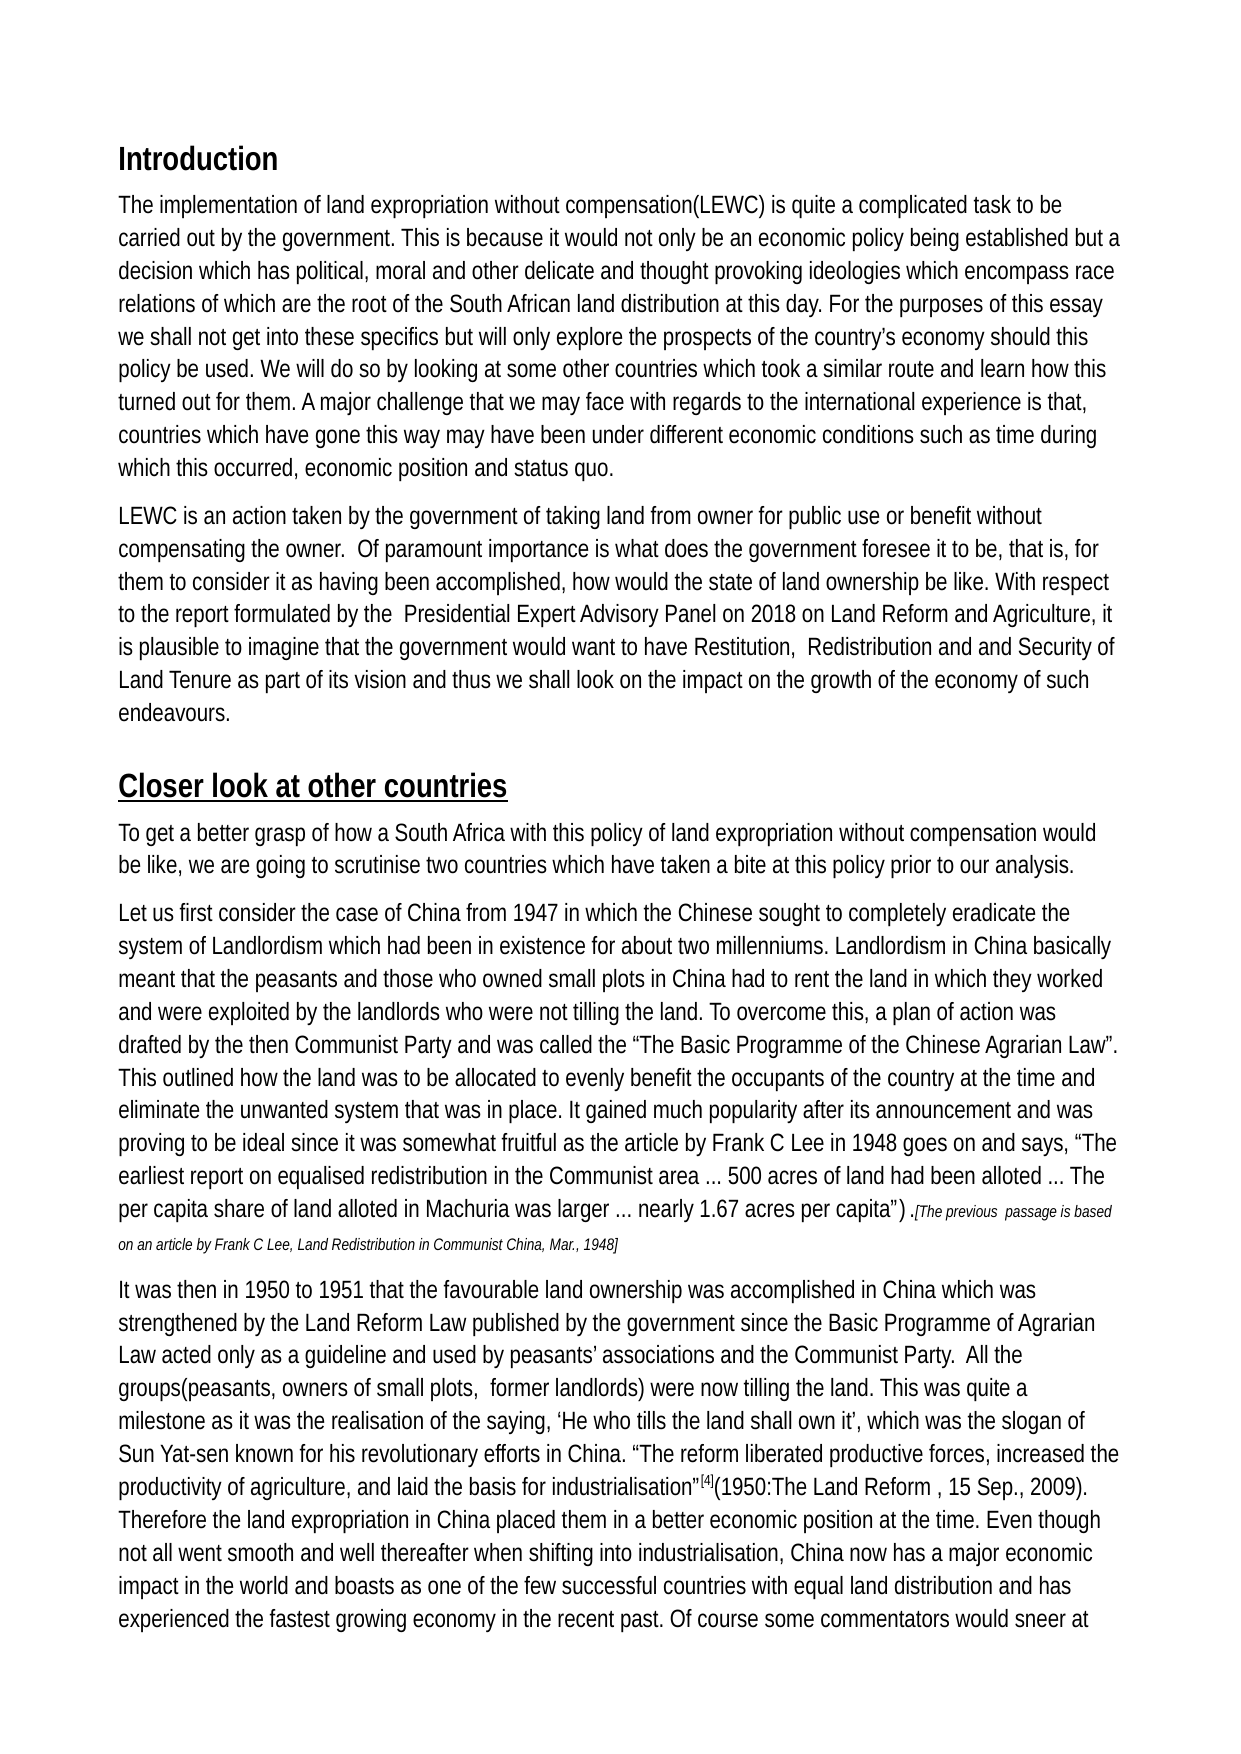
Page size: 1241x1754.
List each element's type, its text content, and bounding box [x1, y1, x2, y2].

text Let us first consider the case of China from 1947 in which the Chinese sought to completely eradicate the system of Landlordism which had been in existence for about two millenniums. Landlordism in China basically meant that the peasants and those who owned small plots in China had to rent the land in which they worked and were exploited by the landlords who were not tilling the land. To overcome this, a plan of action was drafted by the then Communist Party and was called the “The Basic Programme of the Chinese Agrarian Law”. This outlined how the land was to be allocated to evenly benefit the occupants of the country at the time and eliminate the unwanted system that was in place. It gained much popularity after its announcement and was proving to be ideal since it was somewhat fruitful as the article by Frank C Lee in 1948 goes on and says, “The earliest report on equalised redistribution in the Communist area ... 500 acres of land had been alloted ... The per capita share of land alloted in Machuria was larger ... nearly 1.67 acres per capita”) .[The previous passage is based on an article by Frank C Lee, Land Redistribution in Communist China, Mar., 1948] [118, 898, 1122, 1256]
subtitle Introduction [118, 139, 1122, 177]
text The implementation of land expropriation without compensation(LEWC) is quite a complicated task to be carried out by the government. This is because it would not only be an economic policy being established but a decision which has political, moral and other delicate and thought provoking ideologies which encompass race relations of which are the root of the South African land distribution at this day. For the purposes of this essay we shall not get into these specifics but will only explore the prospects of the country’s economy should this policy be used. We will do so by looking at some other countries which took a similar route and learn how this turned out for them. A major challenge that we may face with regards to the international experience is that, countries which have gone this way may have been under different economic conditions such as time during which this occurred, economic position and status quo. [118, 190, 1122, 482]
text It was then in 1950 to 1951 that the favourable land ownership was accomplished in China which was strengthened by the Land Reform Law published by the government since the Basic Programme of Agrarian Law acted only as a guideline and used by peasants’ associations and the Communist Party. All the groups(peasants, owners of small plots, former landlords) were now tilling the land. This was quite a milestone as it was the realisation of the saying, ‘He who tills the land shall own it’, which was the slogan of Sun Yat-sen known for his revolutionary efforts in China. “The reform liberated productive forces, increased the productivity of agriculture, and laid the basis for industrialisation”[4](1950:The Land Reform , 15 Sep., 2009). Therefore the land expropriation in China placed them in a better economic position at the time. Even though not all went smooth and well thereafter when shifting into industrialisation, China now has a major economic impact in the world and boasts as one of the few successful countries with equal land distribution and has experienced the fastest growing economy in the recent past. Of course some commentators would sneer at [118, 1274, 1122, 1632]
subtitle Closer look at other countries [118, 767, 1122, 805]
text LEWC is an action taken by the government of taking land from owner for public use or benefit without compensating the owner. Of paramount importance is what does the government foresee it to be, that is, for them to consider it as having been accomplished, how would the state of land ownership be like. With respect to the report formulated by the Presidential Expert Advisory Panel on 2018 on Land Reform and Agriculture, it is plausible to imagine that the government would want to have Restitution, Redistribution and and Security of Land Tenure as part of its vision and thus we shall look on the impact on the growth of the economy of such endeavours. [118, 501, 1122, 727]
text To get a better grasp of how a South Africa with this policy of land expropriation without compensation would be like, we are going to scrutinise two countries which have taken a bite at this policy prior to our analysis. [118, 817, 1122, 879]
